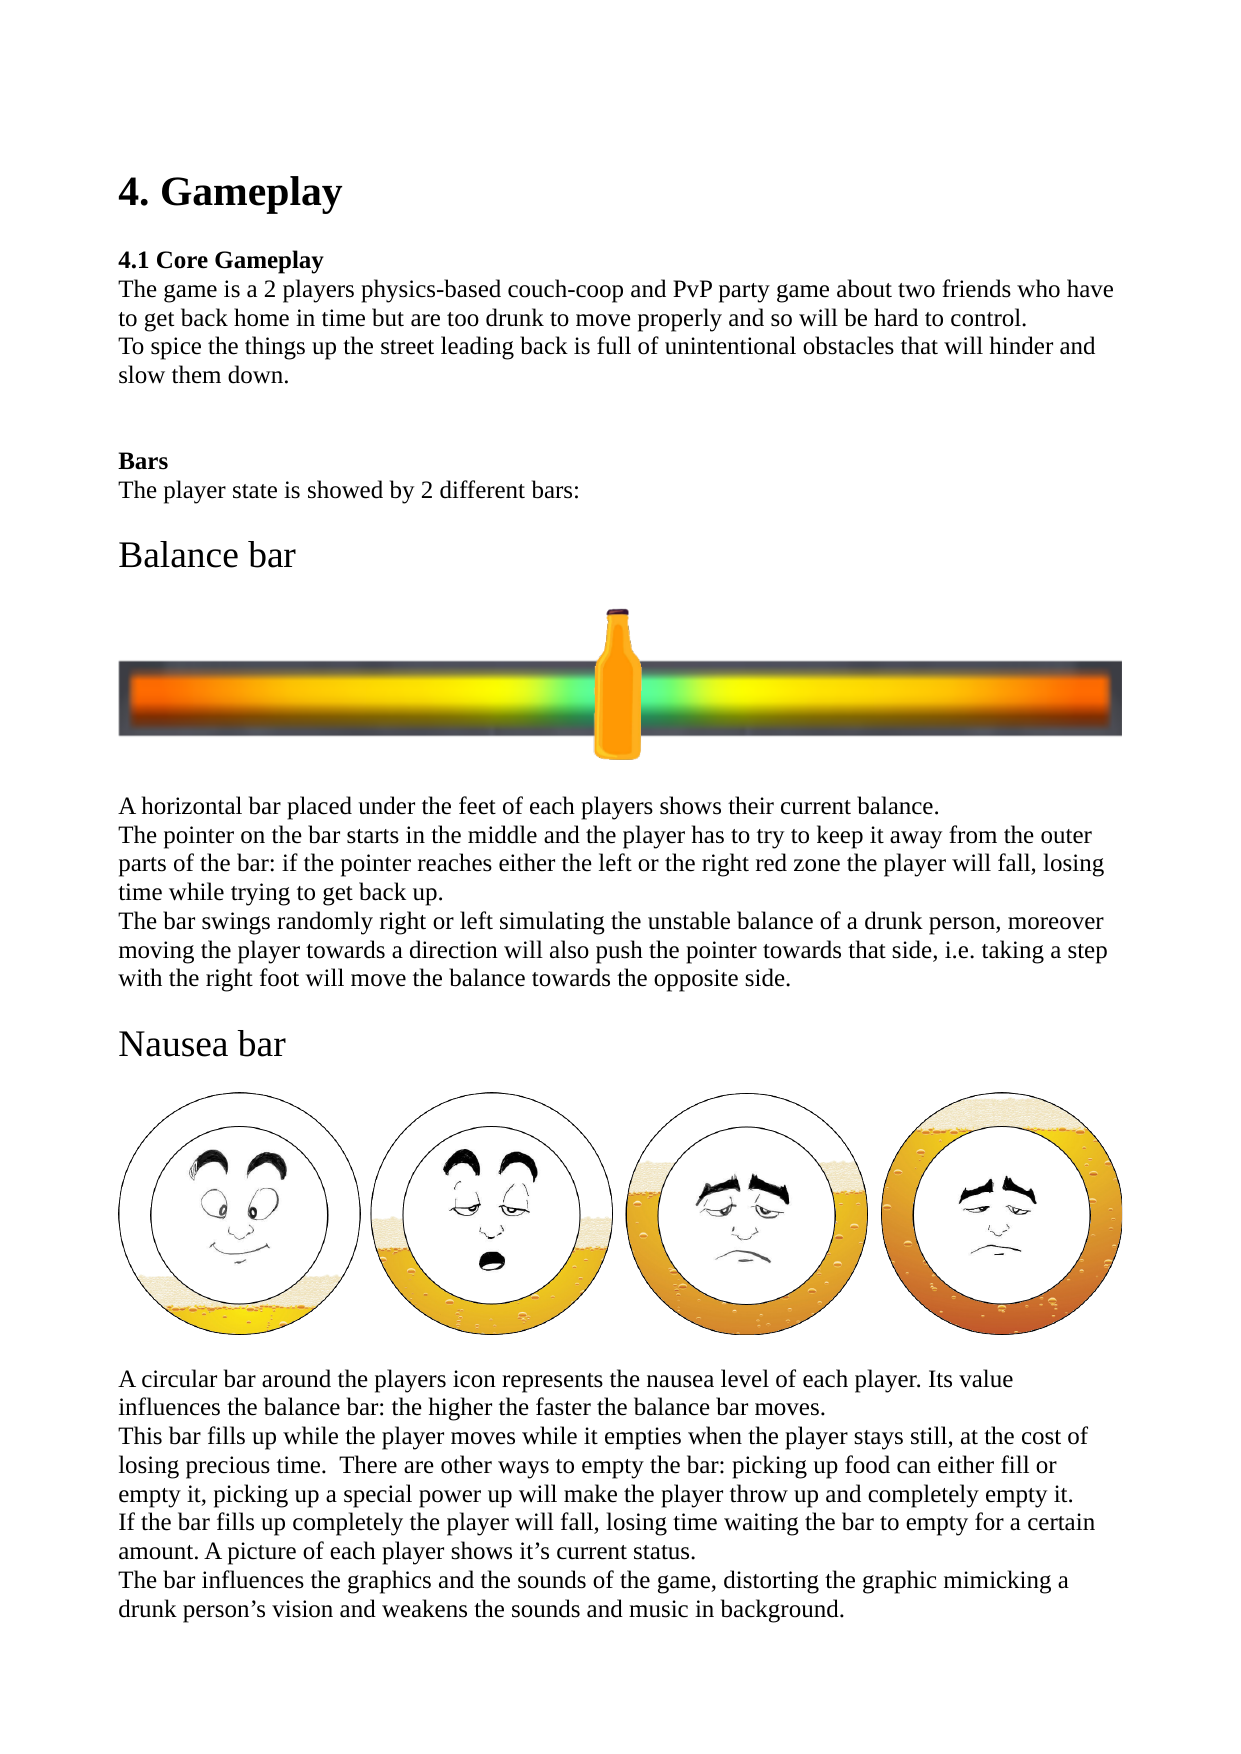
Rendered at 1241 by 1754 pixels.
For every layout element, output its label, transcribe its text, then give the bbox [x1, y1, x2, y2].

text The player state is showed by 2 different bars: [118, 475, 1122, 504]
text 4.1 Core Gameplay [118, 245, 1122, 274]
text A circular bar around the players icon represents the nausea level of each player. Its value influences the balance bar: the higher the faster the balance bar moves. [118, 1364, 1122, 1421]
text This bar fills up while the player moves while it empties when the player stays still, at the cost of losing precious time. There are other ways to empty the bar: picking up food can either fill or empty it, picking up a special power up will make the player throw up and completely empty it. [118, 1421, 1122, 1507]
text The bar swings randomly right or left simulating the unstable balance of a drunk person, moreover moving the player towards a direction will also push the pointer towards that side, i.e. taking a step with the right foot will move the balance towards the opposite side. [118, 906, 1122, 992]
text To spice the things up the street leading back is full of unintentional obstacles that will hinder and slow them down. [118, 331, 1122, 389]
text Nausea bar [118, 1021, 1122, 1064]
picture [118, 1092, 1123, 1335]
text Bars [118, 446, 1122, 475]
text Balance bar [118, 533, 1122, 576]
text If the bar fills up completely the player will fall, losing time waiting the bar to empty for a certain amount. A picture of each player shows it’s current status. [118, 1507, 1122, 1565]
text The game is a 2 players physics-based couch-coop and PvP party game about two friends who have to get back home in time but are too drunk to move properly and so will be hard to control. [118, 274, 1122, 331]
text A horizontal bar placed under the feet of each players shows their current balance. [118, 791, 1122, 820]
text The bar influences the graphics and the sounds of the game, distorting the graphic mimicking a drunk person’s vision and weakens the sounds and music in background. [118, 1565, 1122, 1622]
text 4. Gameplay [118, 166, 1122, 214]
text The pointer on the bar starts in the middle and the player has to try to keep it away from the outer parts of the bar: if the pointer reaches either the left or the right red zone the player will fall, losing time while trying to get back up. [118, 820, 1122, 906]
picture [118, 604, 1123, 763]
